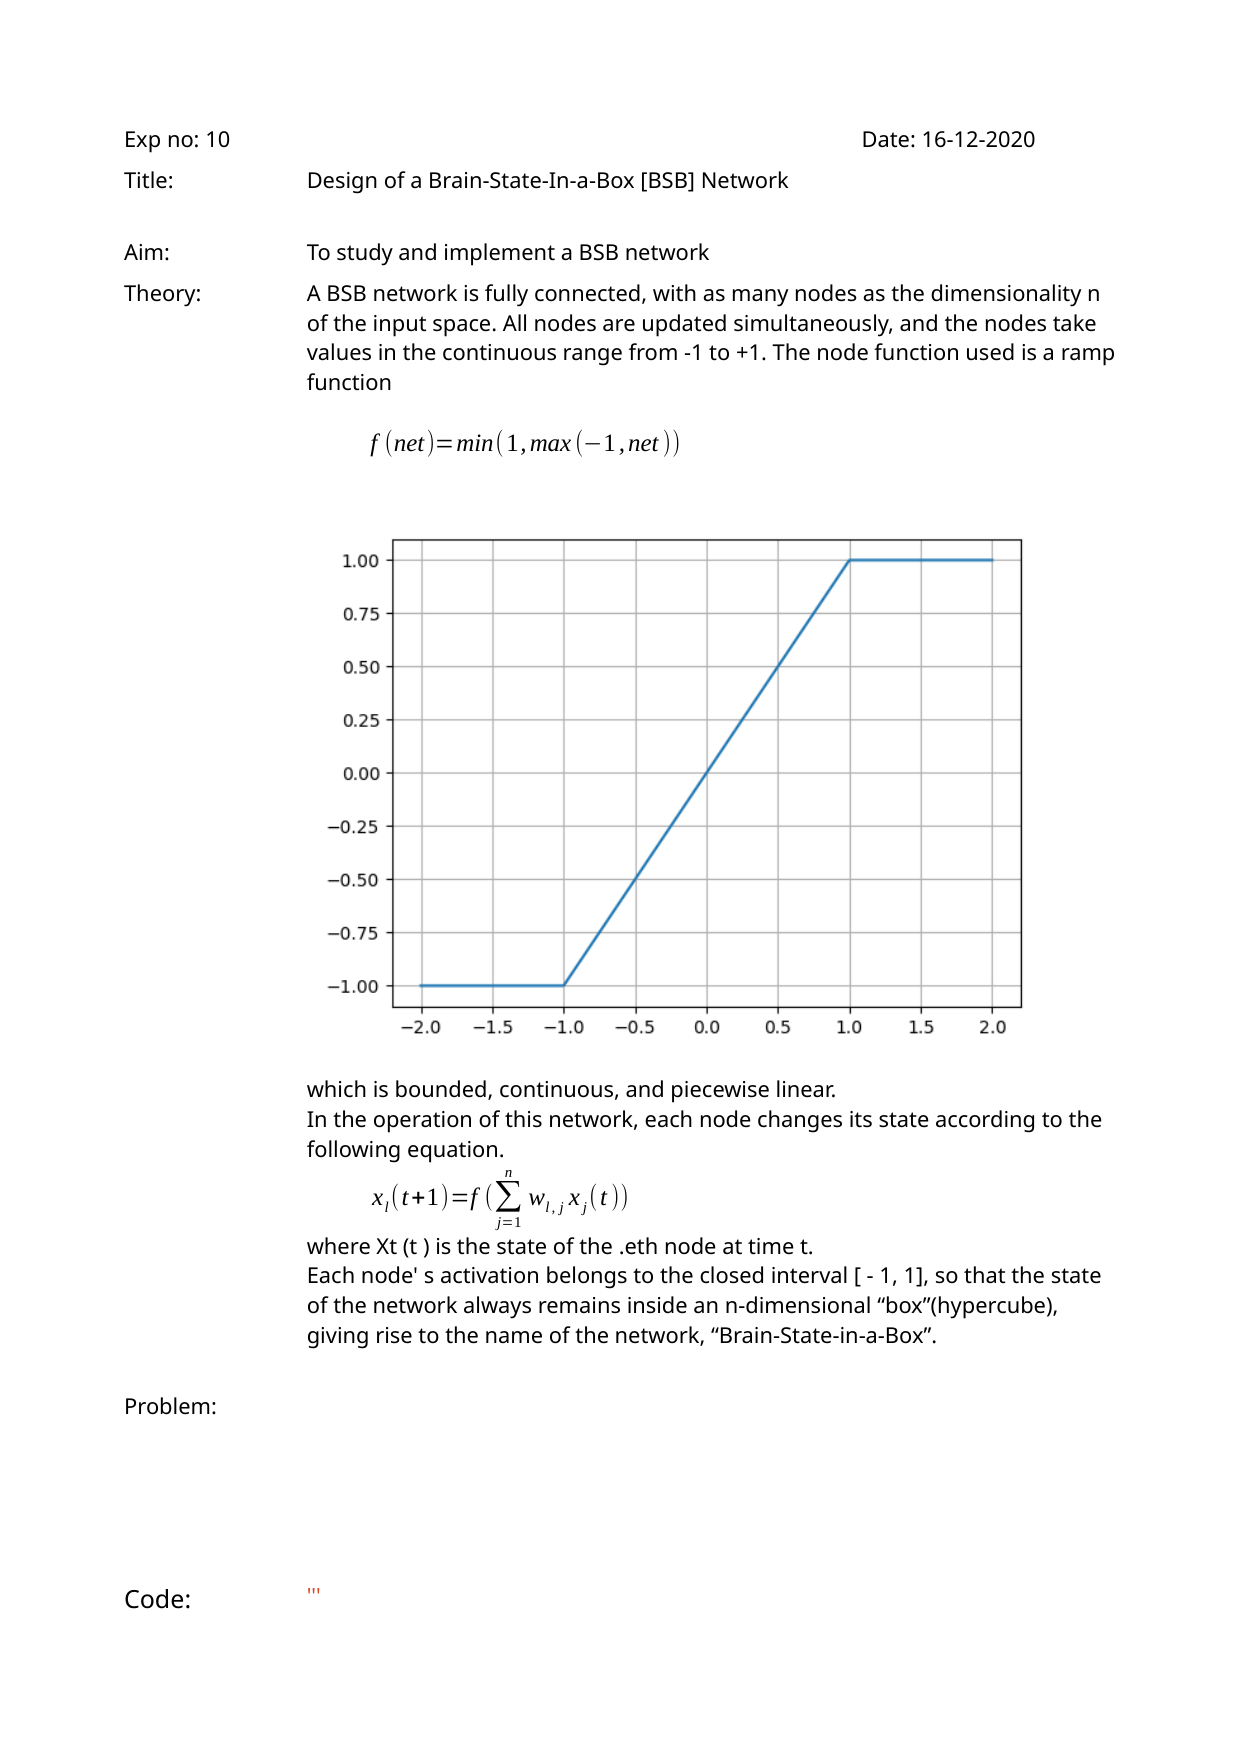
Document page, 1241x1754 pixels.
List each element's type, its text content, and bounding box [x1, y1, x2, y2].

table_header [302, 119, 856, 159]
table_cell To study and implement a BSB network [302, 232, 1123, 272]
table_cell Title: [119, 161, 301, 231]
table_header Date: 16-12-2020 [857, 119, 1123, 159]
table_cell [302, 1386, 1123, 1576]
table_header Exp no: 10 [119, 119, 301, 159]
table_cell Aim: [119, 232, 301, 272]
table_cell Design of a Brain-State-In-a-Box [BSB] Network [302, 161, 1123, 231]
picture [291, 466, 1102, 1074]
table_cell ''' [302, 1577, 1123, 1621]
table_cell Problem: [119, 1386, 301, 1576]
table_cell Theory: [119, 273, 301, 1385]
table_cell A BSB network is fully connected, with as many nodes as the dimensionality n of the input space. All nodes are updated simultaneously, and the nodes take values in the continuous range from -1 to +1. The node function used is a ramp function which is bounded, continuous, and piecewise linear. In the operation of this network, each node changes its state according to the following equation. where Xt (t ) is the state of the .eth node at time t. Each node' s activation belongs to the closed interval [ - 1, 1], so that the state of the network always remains inside an n-dimensional “box”(hypercube), giving rise to the name of the network, “Brain-State-in-a-Box”. [302, 273, 1123, 1385]
table_cell Code: [119, 1577, 301, 1621]
